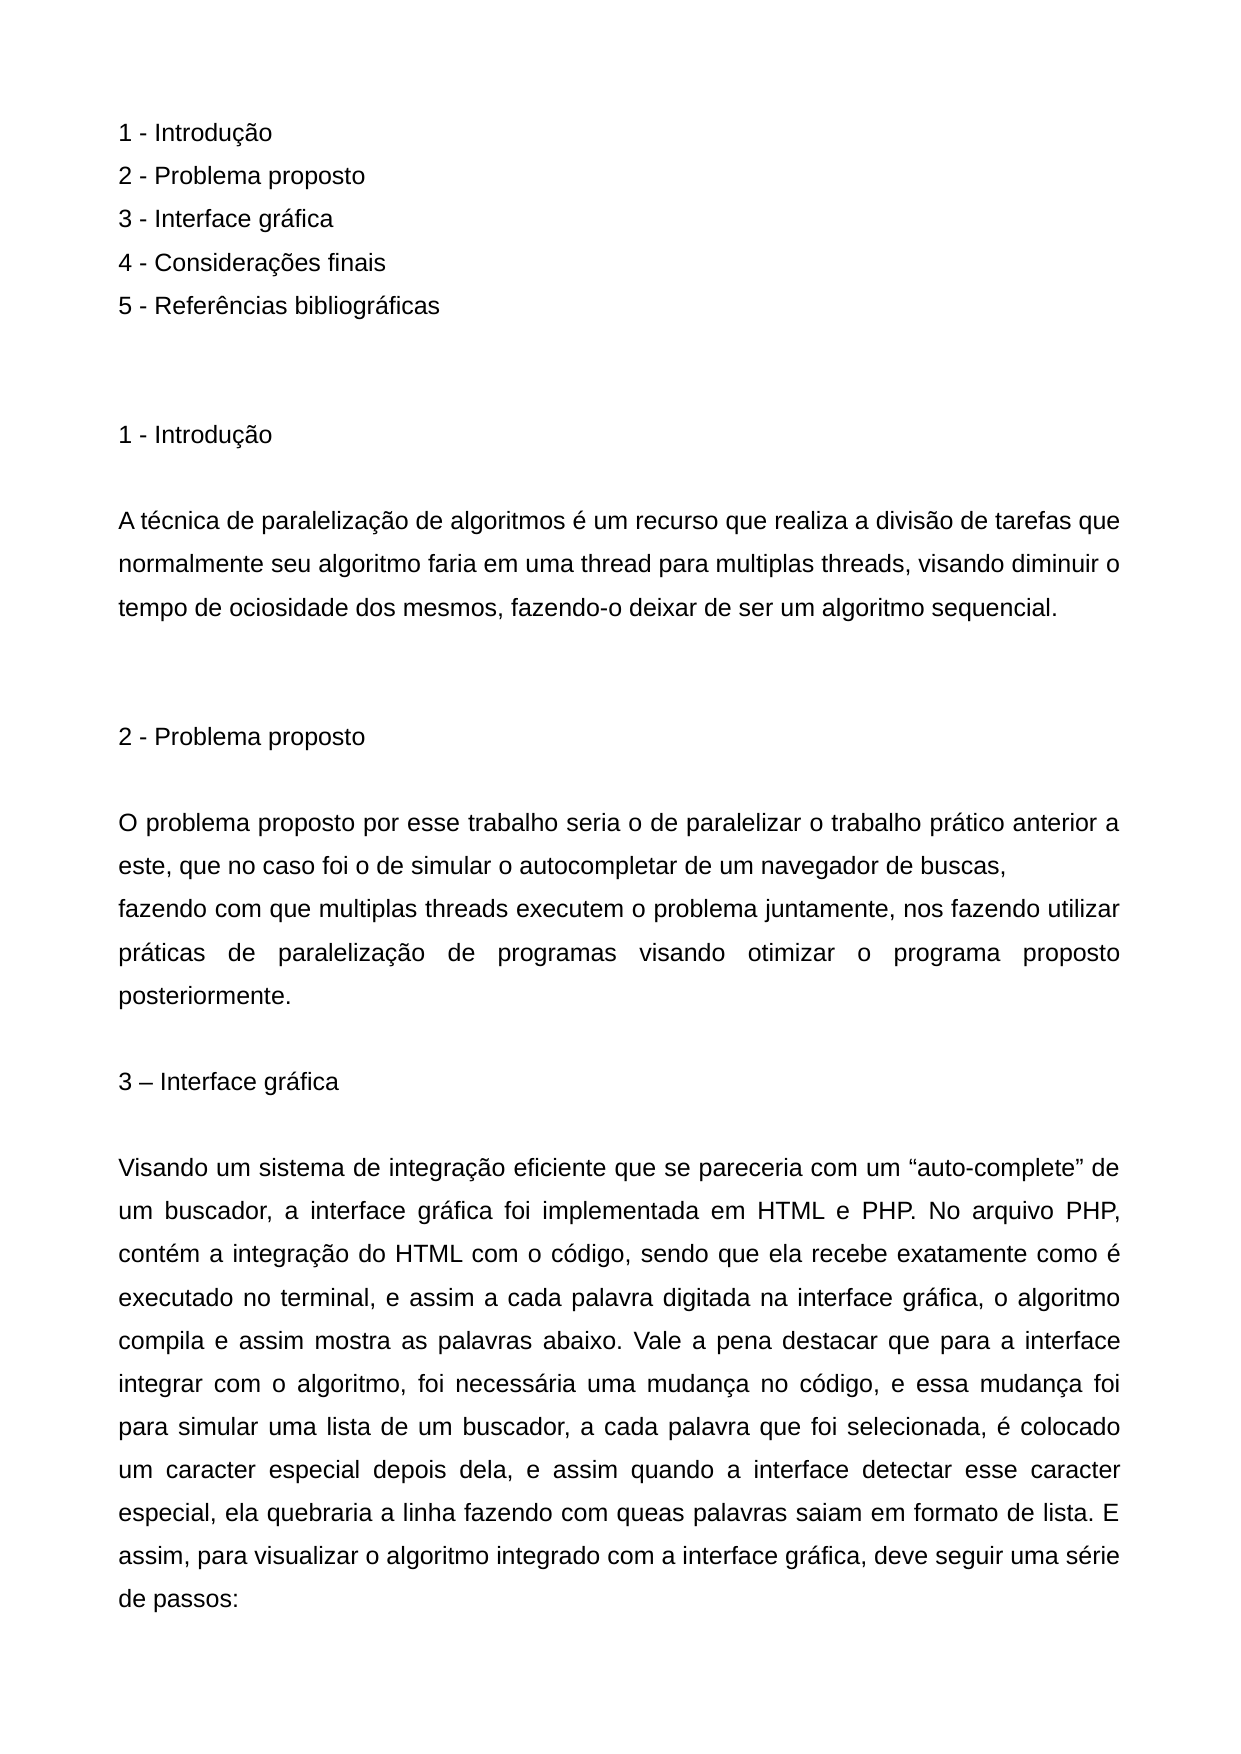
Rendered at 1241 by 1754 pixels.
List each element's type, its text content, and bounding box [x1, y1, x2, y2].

text 4 - Considerações finais [118, 247, 1122, 276]
text 1 - Introdução [118, 118, 1122, 147]
text 1 - Introdução [118, 420, 1122, 449]
text 2 - Problema proposto [118, 722, 1122, 751]
text fazendo com que multiplas threads executem o problema juntamente, nos fazendo utilizar práticas de paralelização de programas visando otimizar o programa proposto posteriormente. [118, 894, 1122, 1009]
text A técnica de paralelização de algoritmos é um recurso que realiza a divisão de tarefas que normalmente seu algoritmo faria em uma thread para multiplas threads, visando diminuir o tempo de ociosidade dos mesmos, fazendo-o deixar de ser um algoritmo sequencial. [118, 506, 1122, 621]
text Visando um sistema de integração eficiente que se pareceria com um “auto-complete” de um buscador, a interface gráfica foi implementada em HTML e PHP. No arquivo PHP, contém a integração do HTML com o código, sendo que ela recebe exatamente como é executado no terminal, e assim a cada palavra digitada na interface gráfica, o algoritmo compila e assim mostra as palavras abaixo. Vale a pena destacar que para a interface integrar com o algoritmo, foi necessária uma mudança no código, e essa mudança foi para simular uma lista de um buscador, a cada palavra que foi selecionada, é colocado um caracter especial depois dela, e assim quando a interface detectar esse caracter especial, ela quebraria a linha fazendo com queas palavras saiam em formato de lista. E assim, para visualizar o algoritmo integrado com a interface gráfica, deve seguir uma série de passos: [118, 1153, 1122, 1613]
text 3 – Interface gráfica [118, 1067, 1122, 1096]
text 5 - Referências bibliográficas [118, 291, 1122, 319]
text 2 - Problema proposto [118, 161, 1122, 190]
text 3 - Interface gráfica [118, 204, 1122, 233]
text O problema proposto por esse trabalho seria o de paralelizar o trabalho prático anterior a este, que no caso foi o de simular o autocompletar de um navegador de buscas, [118, 808, 1122, 880]
